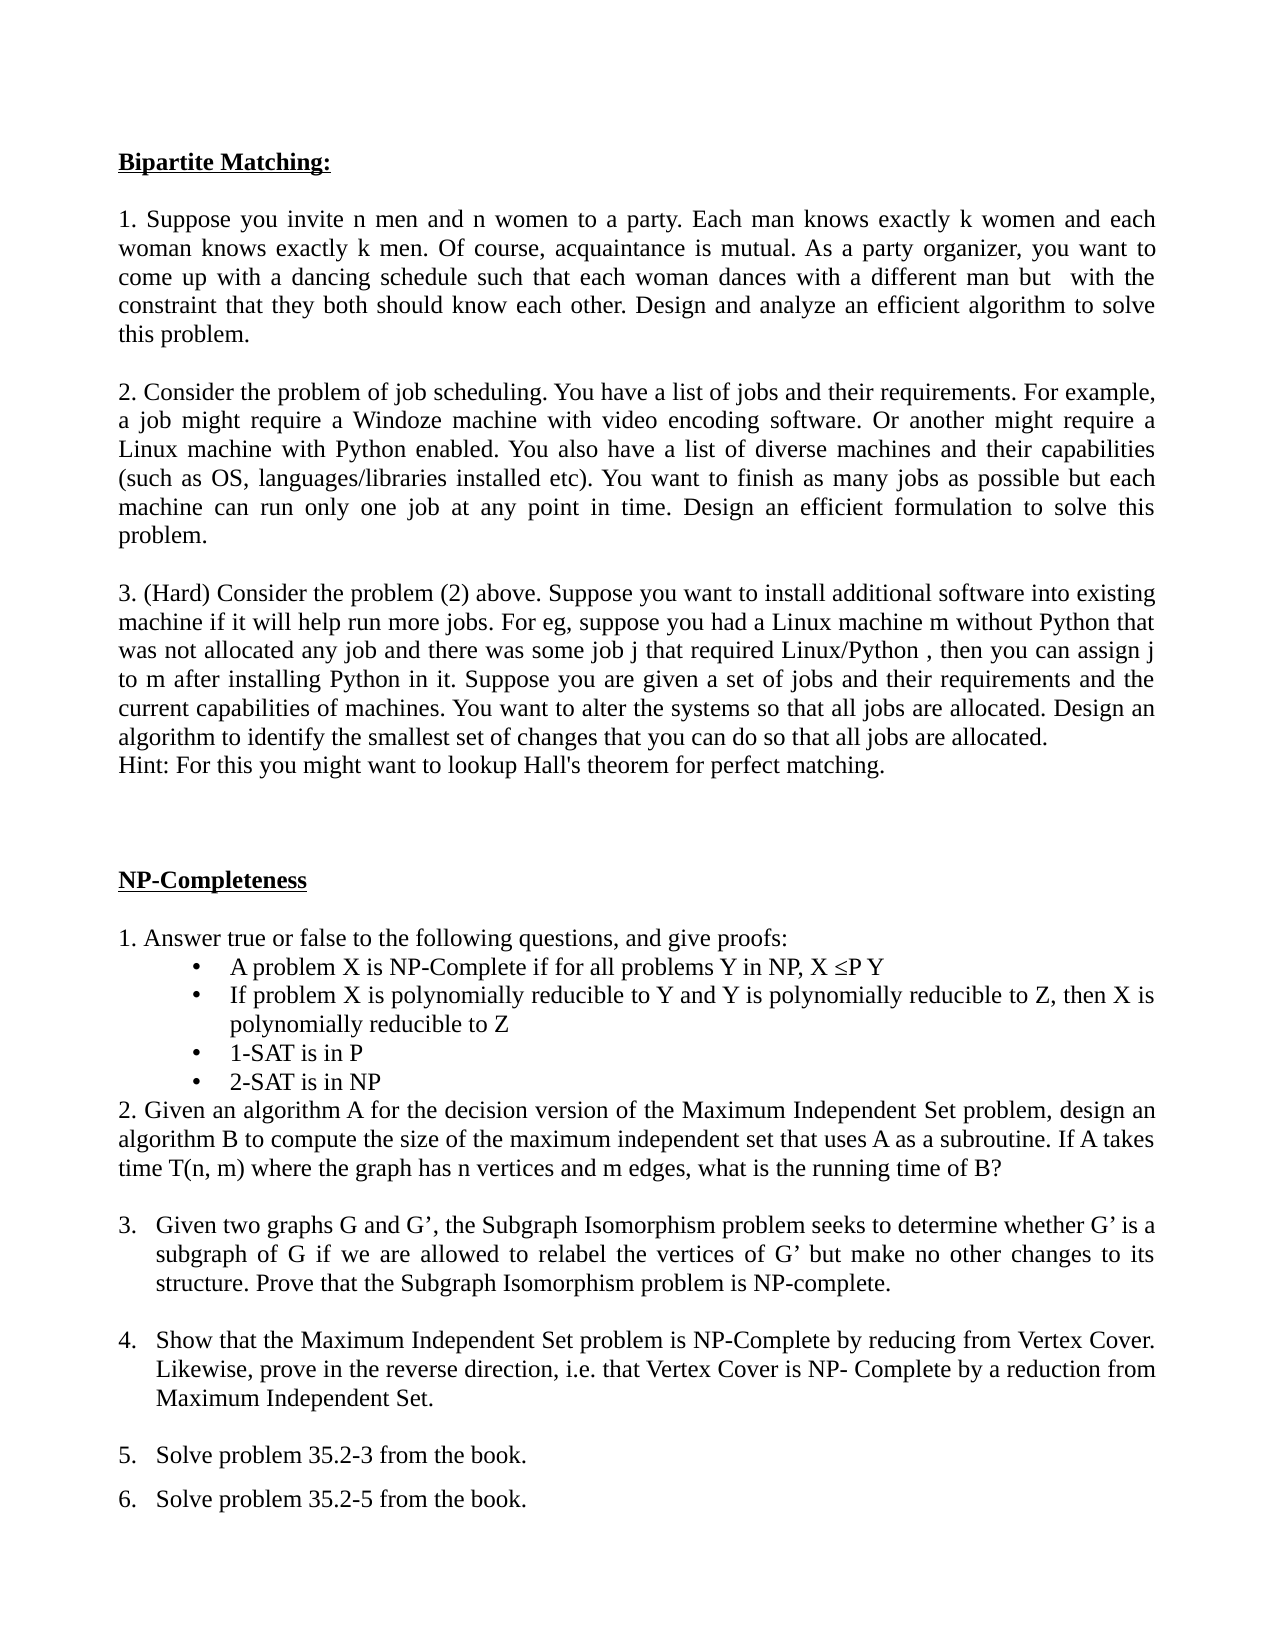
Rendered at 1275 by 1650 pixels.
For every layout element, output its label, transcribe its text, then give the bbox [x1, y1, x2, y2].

text Hint: For this you might want to lookup Hall's theorem for perfect matching. [118, 751, 1157, 779]
list 2-SAT is in NP [192, 1067, 1157, 1096]
list A problem X is NP-Complete if for all problems Y in NP, X ≤P Y [192, 952, 1157, 981]
list If problem X is polynomially reducible to Y and Y is polynomially reducible to Z, then X is polynomially reducible to Z [192, 981, 1157, 1038]
text 2. Consider the problem of job scheduling. You have a list of jobs and their requirements. For example, a job might require a Windoze machine with video encoding software. Or another might require a Linux machine with Python enabled. You also have a list of diverse machines and their capabilities (such as OS, languages/libraries installed etc). You want to finish as many jobs as possible but each machine can run only one job at any point in time. Design an efficient formulation to solve this problem. [118, 377, 1157, 549]
list Given two graphs G and G’, the Subgraph Isomorphism problem seeks to determine whether G’ is a subgraph of G if we are allowed to relabel the vertices of G’ but make no other changes to its structure. Prove that the Subgraph Isomorphism problem is NP-complete. [118, 1211, 1157, 1297]
list Solve problem 35.2-5 from the book. [118, 1484, 1157, 1512]
text 1. Answer true or false to the following questions, and give proofs: [118, 923, 1157, 952]
list Show that the Maximum Independent Set problem is NP-Complete by reducing from Vertex Cover. Likewise, prove in the reverse direction, i.e. that Vertex Cover is NP- Complete by a reduction from Maximum Independent Set. [118, 1326, 1157, 1412]
text Bipartite Matching: [118, 147, 1157, 176]
list 1-SAT is in P [192, 1038, 1157, 1067]
text 1. Suppose you invite n men and n women to a party. Each man knows exactly k women and each woman knows exactly k men. Of course, acquaintance is mutual. As a party organizer, you want to come up with a dancing schedule such that each woman dances with a different man but with the constraint that they both should know each other. Design and analyze an efficient algorithm to solve this problem. [118, 204, 1157, 348]
list Solve problem 35.2-3 from the book. [118, 1441, 1157, 1469]
text NP-Completeness [118, 866, 1157, 894]
list 2. Given an algorithm A for the decision version of the Maximum Independent Set problem, design an algorithm B to compute the size of the maximum independent set that uses A as a subroutine. If A takes time T(n, m) where the graph has n vertices and m edges, what is the running time of B? [81, 1096, 1157, 1182]
text 3. (Hard) Consider the problem (2) above. Suppose you want to install additional software into existing machine if it will help run more jobs. For eg, suppose you had a Linux machine m without Python that was not allocated any job and there was some job j that required Linux/Python , then you can assign j to m after installing Python in it. Suppose you are given a set of jobs and their requirements and the current capabilities of machines. You want to alter the systems so that all jobs are allocated. Design an algorithm to identify the smallest set of changes that you can do so that all jobs are allocated. [118, 578, 1157, 751]
